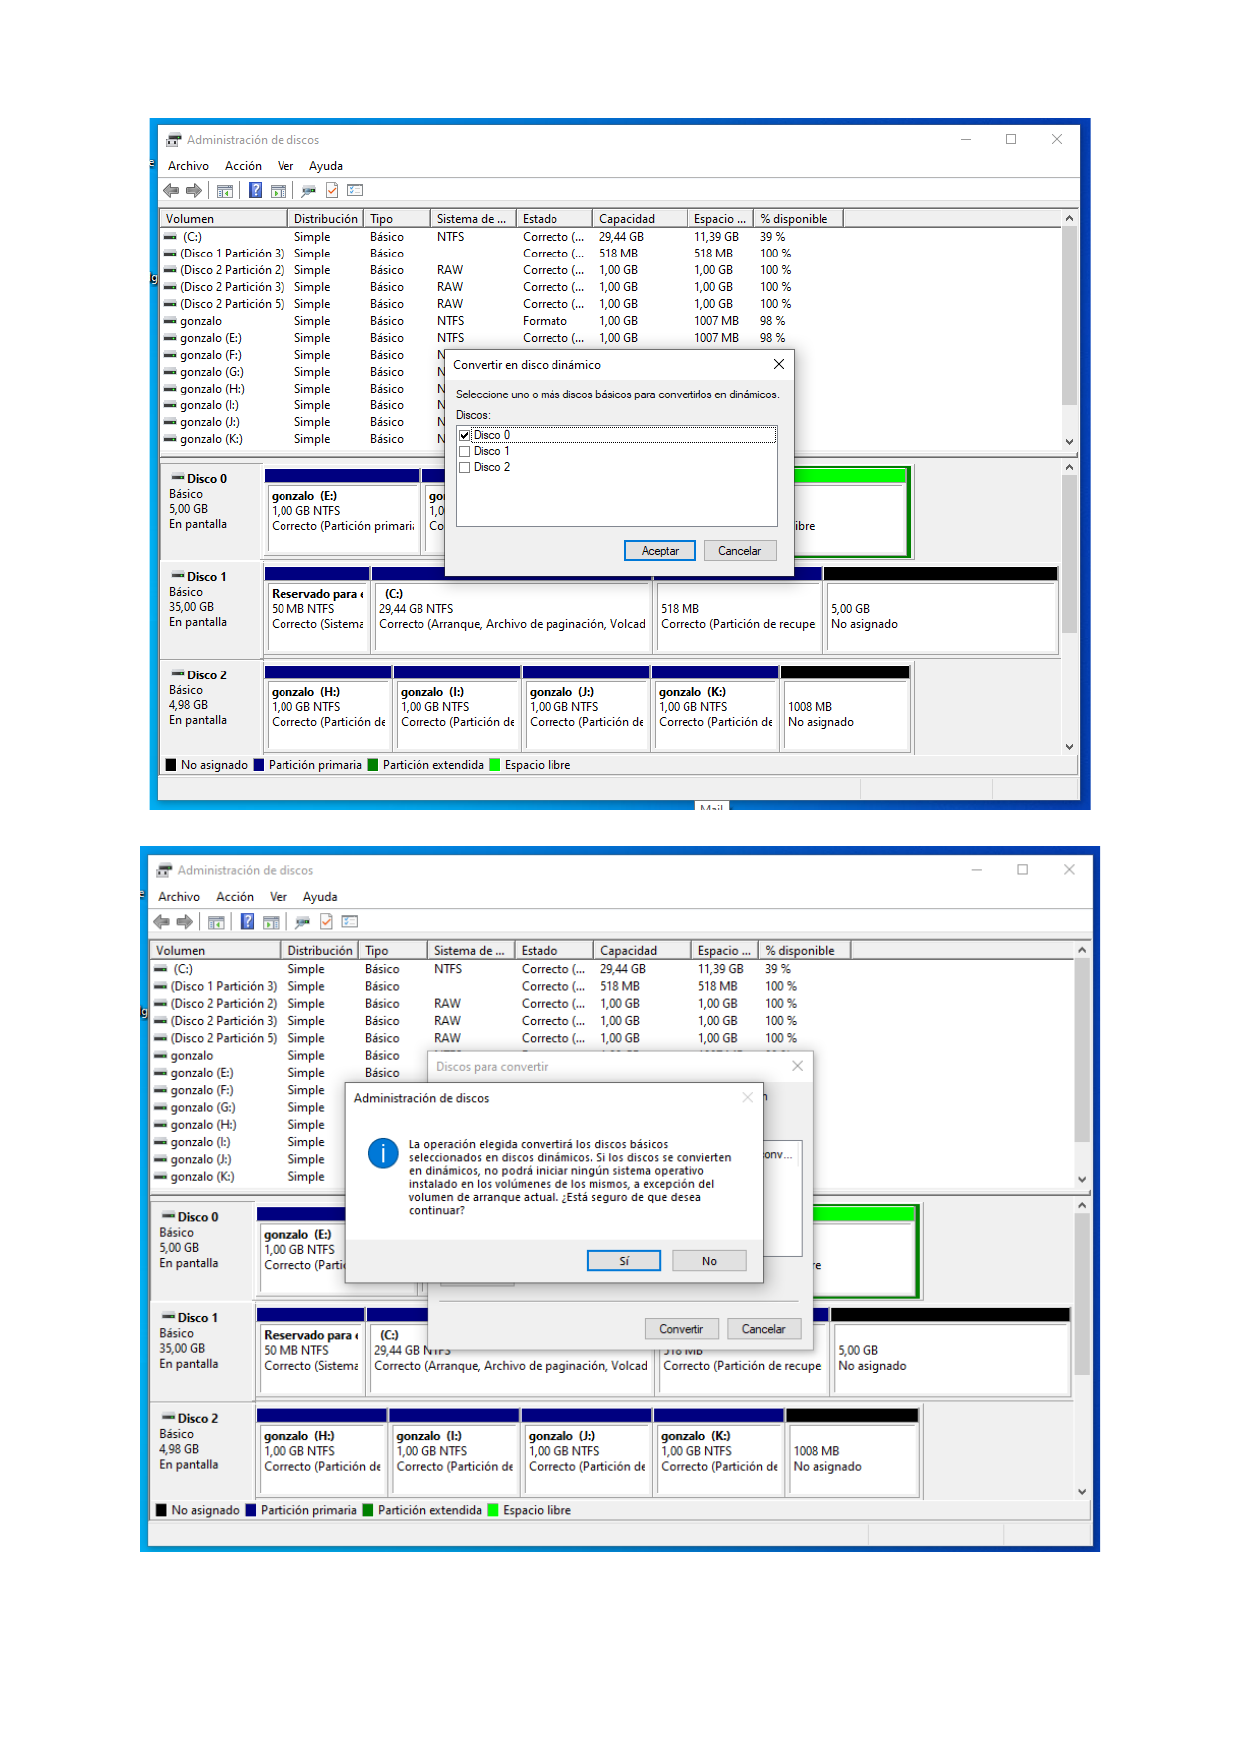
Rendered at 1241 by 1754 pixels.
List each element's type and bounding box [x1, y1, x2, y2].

picture [140, 846, 1100, 1552]
picture [149, 118, 1091, 810]
